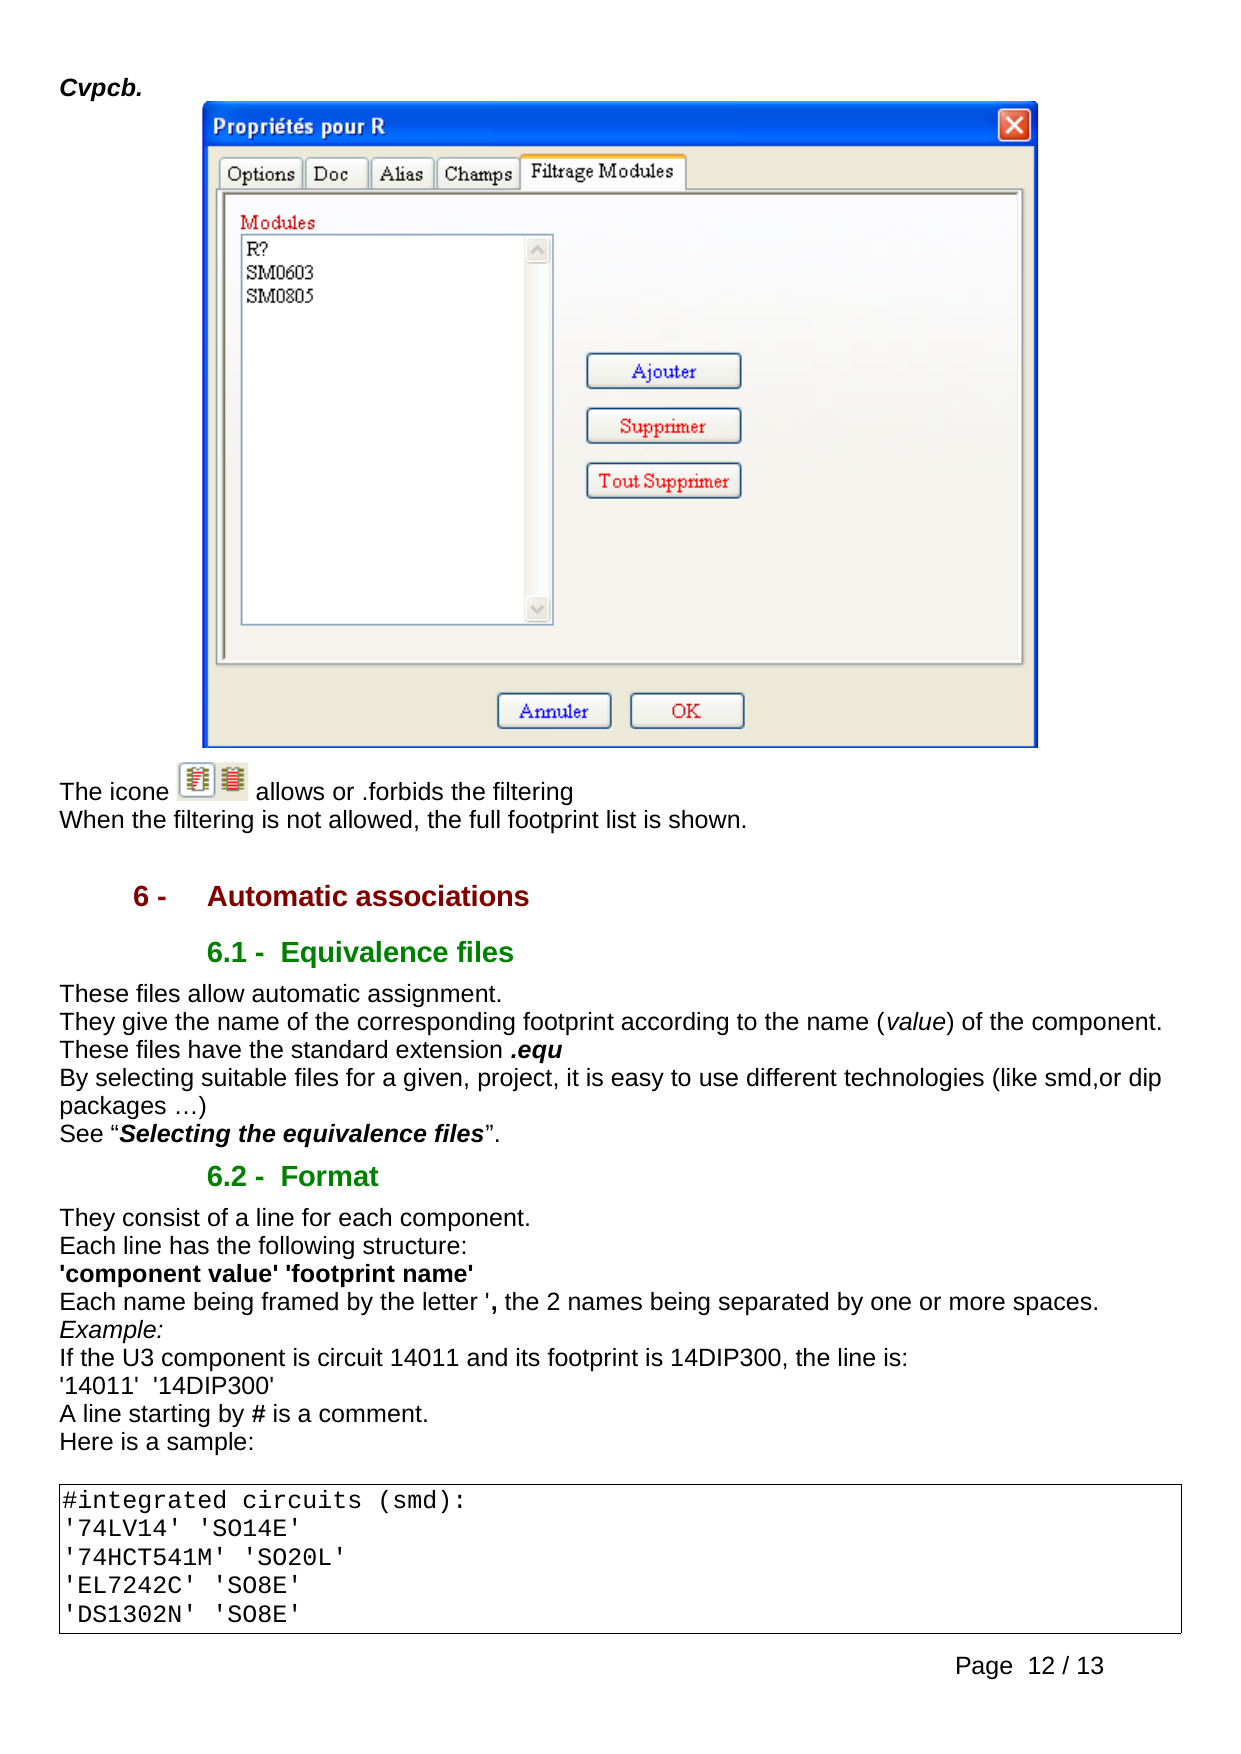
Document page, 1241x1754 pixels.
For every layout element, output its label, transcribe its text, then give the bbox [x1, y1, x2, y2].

picture [176, 761, 249, 801]
text 'EL7242C' 'SO8E' [60, 1570, 1181, 1598]
text They consist of a line for each component. [59, 1204, 1181, 1232]
text '74HCT541M' 'SO20L' [60, 1541, 1181, 1570]
text By selecting suitable files for a given, project, it is easy to use different technologies (like smd,or dip packages …) [59, 1064, 1181, 1120]
text See “Selecting the equivalence files”. [59, 1120, 1181, 1148]
subtitle Automatic associations [59, 879, 1181, 912]
text 'component value' 'footprint name' [59, 1260, 1181, 1288]
subtitle Format [133, 1160, 1181, 1192]
text If the U3 component is circuit 14011 and its footprint is 14DIP300, the line is: [59, 1344, 1181, 1372]
text When the filtering is not allowed, the full footprint list is shown. [59, 806, 1181, 834]
text Example: [59, 1316, 1181, 1344]
text '14011' '14DIP300' [59, 1372, 1181, 1400]
text #integrated circuits (smd): [60, 1485, 1181, 1513]
text These files allow automatic assignment. [59, 980, 1181, 1008]
subtitle Equivalence files [133, 936, 1181, 968]
text These files have the standard extension .equ [59, 1036, 1181, 1064]
text 'DS1302N' 'SO8E' [60, 1598, 1181, 1633]
text Each name being framed by the letter ', the 2 names being separated by one or more spaces. [59, 1288, 1181, 1316]
text '74LV14' 'SO14E' [60, 1513, 1181, 1541]
text A line starting by # is a comment. [59, 1400, 1181, 1428]
text Each line has the following structure: [59, 1232, 1181, 1260]
text They give the name of the corresponding footprint according to the name (value) of the component. [59, 1008, 1181, 1036]
text The icone allows or .forbids the filtering [59, 761, 1181, 806]
text Here is a sample: [59, 1428, 1181, 1456]
picture [202, 101, 1039, 748]
